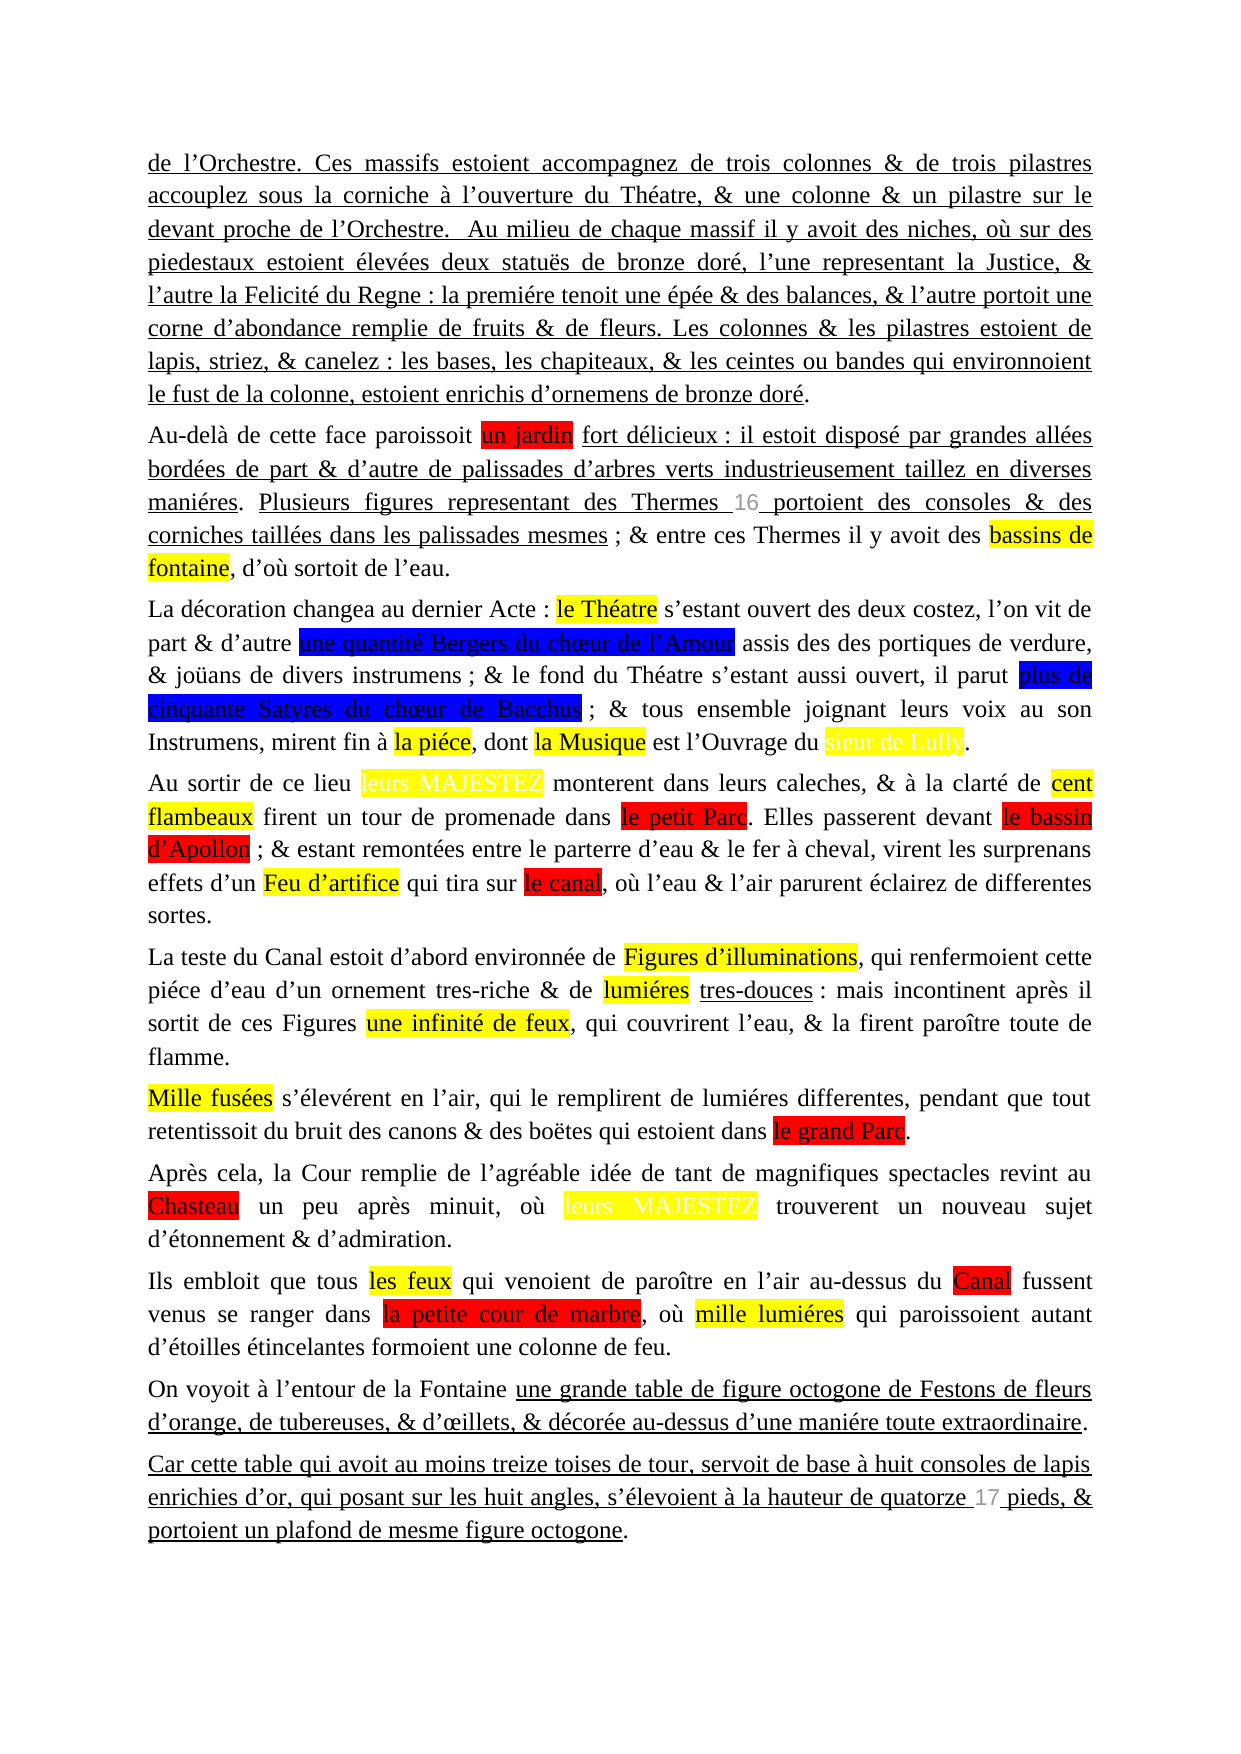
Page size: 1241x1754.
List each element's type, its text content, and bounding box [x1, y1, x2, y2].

text Car cette table qui avoit au moins treize toises de tour, servoit de base à huit consoles de lapis enrichies d’or, qui posant sur les huit angles, s’élevoient à la hauteur de quatorze 17 pieds, & [148, 1449, 1093, 1507]
text La teste du Canal estoit d’abord environnée de Figures d’illuminations, qui renfermoient cette piéce d’eau d’un ornement tres-riche & de lumiéres tres-douces : mais incontinent après il sortit de ces Figures une infinité de feux, qui couvrirent l’eau, & la firent paroître toute de flamme. [148, 942, 1093, 1070]
text Au sortir de ce lieu leurs MAJESTEZ monterent dans leurs caleches, & à la clarté de cent flambeaux firent un tour de promenade dans le petit Parc. Elles passerent devant le bassin d’Apollon ; & estant remontées entre le parterre d’eau & le fer à cheval, virent les surprenans effets d’un Feu d’artifice qui tira sur le canal, où l’eau & l’air parurent éclairez de differentes sortes. [148, 768, 1093, 929]
text portoient un plafond de mesme figure octogone. [148, 1508, 1093, 1544]
text Ils embloit que tous les feux qui venoient de paroître en l’air au-dessus du Canal fussent venus se ranger dans la petite cour de marbre, où mille lumiéres qui paroissoient autant d’étoilles étincelantes formoient une colonne de feu. [148, 1266, 1093, 1361]
text corne d’abondance remplie de fruits & de fleurs. Les colonnes & les pilastres estoient de [148, 306, 1093, 338]
text accouplez sous la corniche à l’ouverture du Théatre, & une colonne & un pilastre sur le [148, 174, 1093, 206]
text Après cela, la Cour remplie de l’agréable idée de tant de magnifiques spectacles revint au Chasteau un peu après minuit, où leurs MAJESTEZ trouverent un nouveau sujet d’étonnement & d’admiration. [148, 1158, 1093, 1253]
text de l’Orchestre. Ces massifs estoient accompagnez de trois colonnes & de trois pilastres [148, 148, 1093, 173]
text piedestaux estoient élevées deux statuës de bronze doré, l’une representant la Justice, & [148, 240, 1093, 272]
text On voyoit à l’entour de la Fontaine une grande table de figure octogone de Festons de fleurs d’orange, de tubereuses, & d’œillets, & décorée au-dessus d’une maniére toute extraordinaire. [148, 1374, 1093, 1436]
text lapis, striez, & canelez : les bases, les chapiteaux, & les ceintes ou bandes qui environnoient le fust de la colonne, estoient enrichis d’ornemens de bronze doré. [148, 339, 1093, 407]
text La décoration changea au dernier Acte : le Théatre s’estant ouvert des deux costez, l’on vit de part & d’autre une quantité Bergers du chœur de l’Amour assis des des portiques de verdure, & joüans de divers instrumens ; & le fond du Théatre s’estant aussi ouvert, il parut plus de cinquante Satyres du chœur de Bacchus ; & tous ensemble joignant leurs voix au son Instrumens, mirent fin à la piéce, dont la Musique est l’Ouvrage du sieur de Lully. [148, 594, 1093, 755]
text Mille fusées s’élevérent en l’air, qui le remplirent de lumiéres differentes, pendant que tout retentissoit du bruit des canons & des boëtes qui estoient dans le grand Parc. [148, 1083, 1093, 1145]
text Au-delà de cette face paroissoit un jardin fort délicieux : il estoit disposé par grandes allées bordées de part & d’autre de palissades d’arbres verts industrieusement taillez en diverses maniéres. Plusieurs figures representant des Thermes 16 portoient des consoles & des corniches taillées dans les palissades mesmes ; & entre ces Thermes il y avoit des bassins de fontaine, d’où sortoit de l’eau. [148, 421, 1093, 581]
text l’autre la Felicité du Regne : la premiére tenoit une épée & des balances, & l’autre portoit une [148, 273, 1093, 305]
text devant proche de l’Orchestre. Au milieu de chaque massif il y avoit des niches, où sur des [148, 207, 1093, 239]
